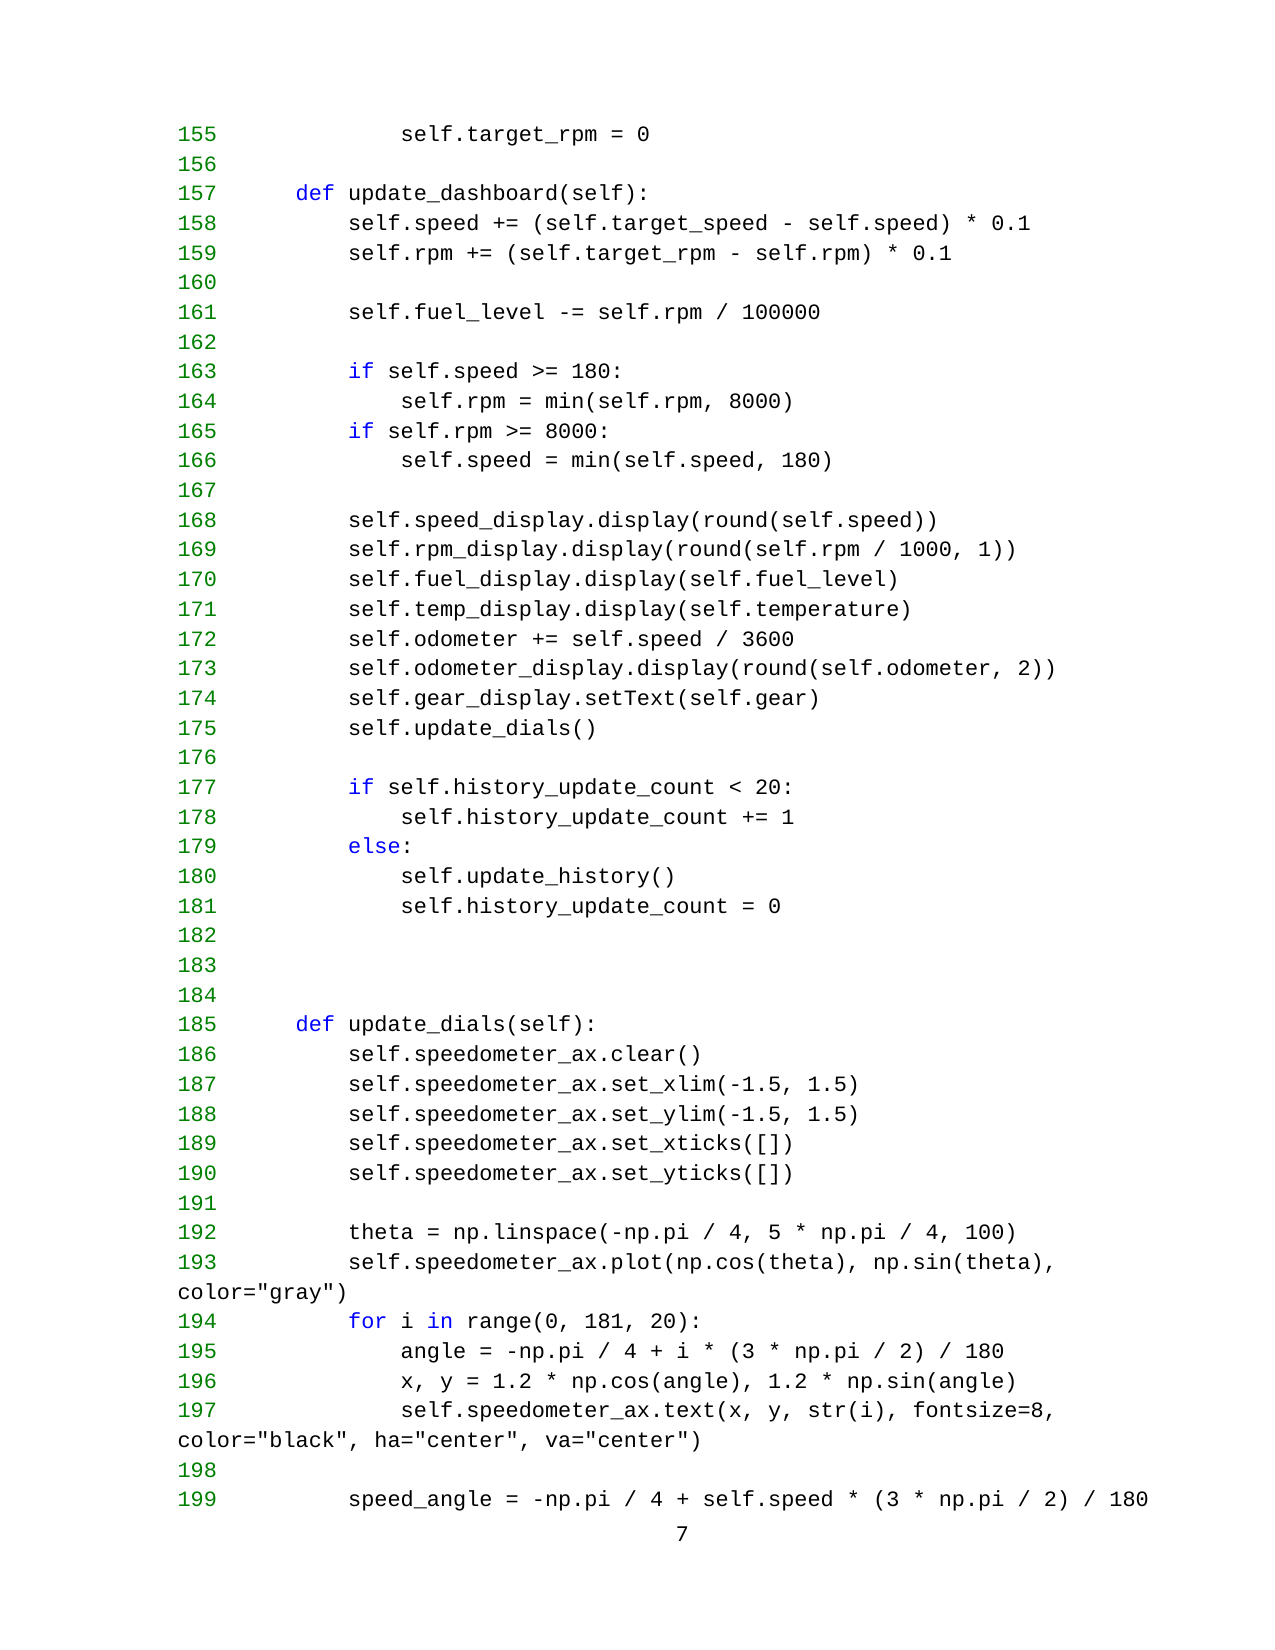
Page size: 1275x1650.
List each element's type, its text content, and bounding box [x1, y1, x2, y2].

text 198 [177, 1454, 1186, 1484]
text 163 if self.speed >= 180: [177, 356, 1186, 385]
text 161 self.fuel_level -= self.rpm / 100000 [177, 296, 1186, 326]
text 162 [177, 326, 1186, 356]
text 195 angle = -np.pi / 4 + i * (3 * np.pi / 2) / 180 [177, 1335, 1186, 1365]
text 188 self.speedometer_ax.set_ylim(-1.5, 1.5) [177, 1098, 1186, 1127]
text 197 self.speedometer_ax.text(x, y, str(i), fontsize=8, color="black", ha="center", va="center") [177, 1395, 1186, 1454]
text 177 if self.history_update_count < 20: [177, 771, 1186, 801]
text 165 if self.rpm >= 8000: [177, 415, 1186, 445]
text 183 [177, 949, 1186, 979]
text 176 [177, 742, 1186, 771]
text 164 self.rpm = min(self.rpm, 8000) [177, 385, 1186, 415]
text 184 [177, 979, 1186, 1009]
text 167 [177, 474, 1186, 504]
text 174 self.gear_display.setText(self.gear) [177, 682, 1186, 712]
text 166 self.speed = min(self.speed, 180) [177, 445, 1186, 474]
text 192 theta = np.linspace(-np.pi / 4, 5 * np.pi / 4, 100) [177, 1217, 1186, 1246]
text 190 self.speedometer_ax.set_yticks([]) [177, 1157, 1186, 1187]
text 169 self.rpm_display.display(round(self.rpm / 1000, 1)) [177, 534, 1186, 563]
text 155 self.target_rpm = 0 [177, 118, 1186, 148]
text 168 self.speed_display.display(round(self.speed)) [177, 504, 1186, 534]
text 173 self.odometer_display.display(round(self.odometer, 2)) [177, 652, 1186, 682]
text 186 self.speedometer_ax.clear() [177, 1038, 1186, 1068]
text 185 def update_dials(self): [177, 1009, 1186, 1038]
text 187 self.speedometer_ax.set_xlim(-1.5, 1.5) [177, 1068, 1186, 1098]
text 180 self.update_history() [177, 860, 1186, 890]
text 182 [177, 920, 1186, 949]
text 157 def update_dashboard(self): [177, 177, 1186, 207]
text 170 self.fuel_display.display(self.fuel_level) [177, 563, 1186, 593]
text 199 speed_angle = -np.pi / 4 + self.speed * (3 * np.pi / 2) / 180 [177, 1484, 1186, 1513]
text 159 self.rpm += (self.target_rpm - self.rpm) * 0.1 [177, 237, 1186, 267]
text 193 self.speedometer_ax.plot(np.cos(theta), np.sin(theta), color="gray") [177, 1246, 1186, 1306]
text 172 self.odometer += self.speed / 3600 [177, 623, 1186, 652]
text 158 self.speed += (self.target_speed - self.speed) * 0.1 [177, 207, 1186, 237]
text 175 self.update_dials() [177, 712, 1186, 742]
text 181 self.history_update_count = 0 [177, 890, 1186, 920]
text 189 self.speedometer_ax.set_xticks([]) [177, 1127, 1186, 1157]
text 191 [177, 1187, 1186, 1217]
text 196 x, y = 1.2 * np.cos(angle), 1.2 * np.sin(angle) [177, 1365, 1186, 1395]
text 178 self.history_update_count += 1 [177, 801, 1186, 831]
text 194 for i in range(0, 181, 20): [177, 1306, 1186, 1335]
text 179 else: [177, 831, 1186, 860]
text 160 [177, 267, 1186, 296]
text 156 [177, 148, 1186, 177]
text 171 self.temp_display.display(self.temperature) [177, 593, 1186, 623]
